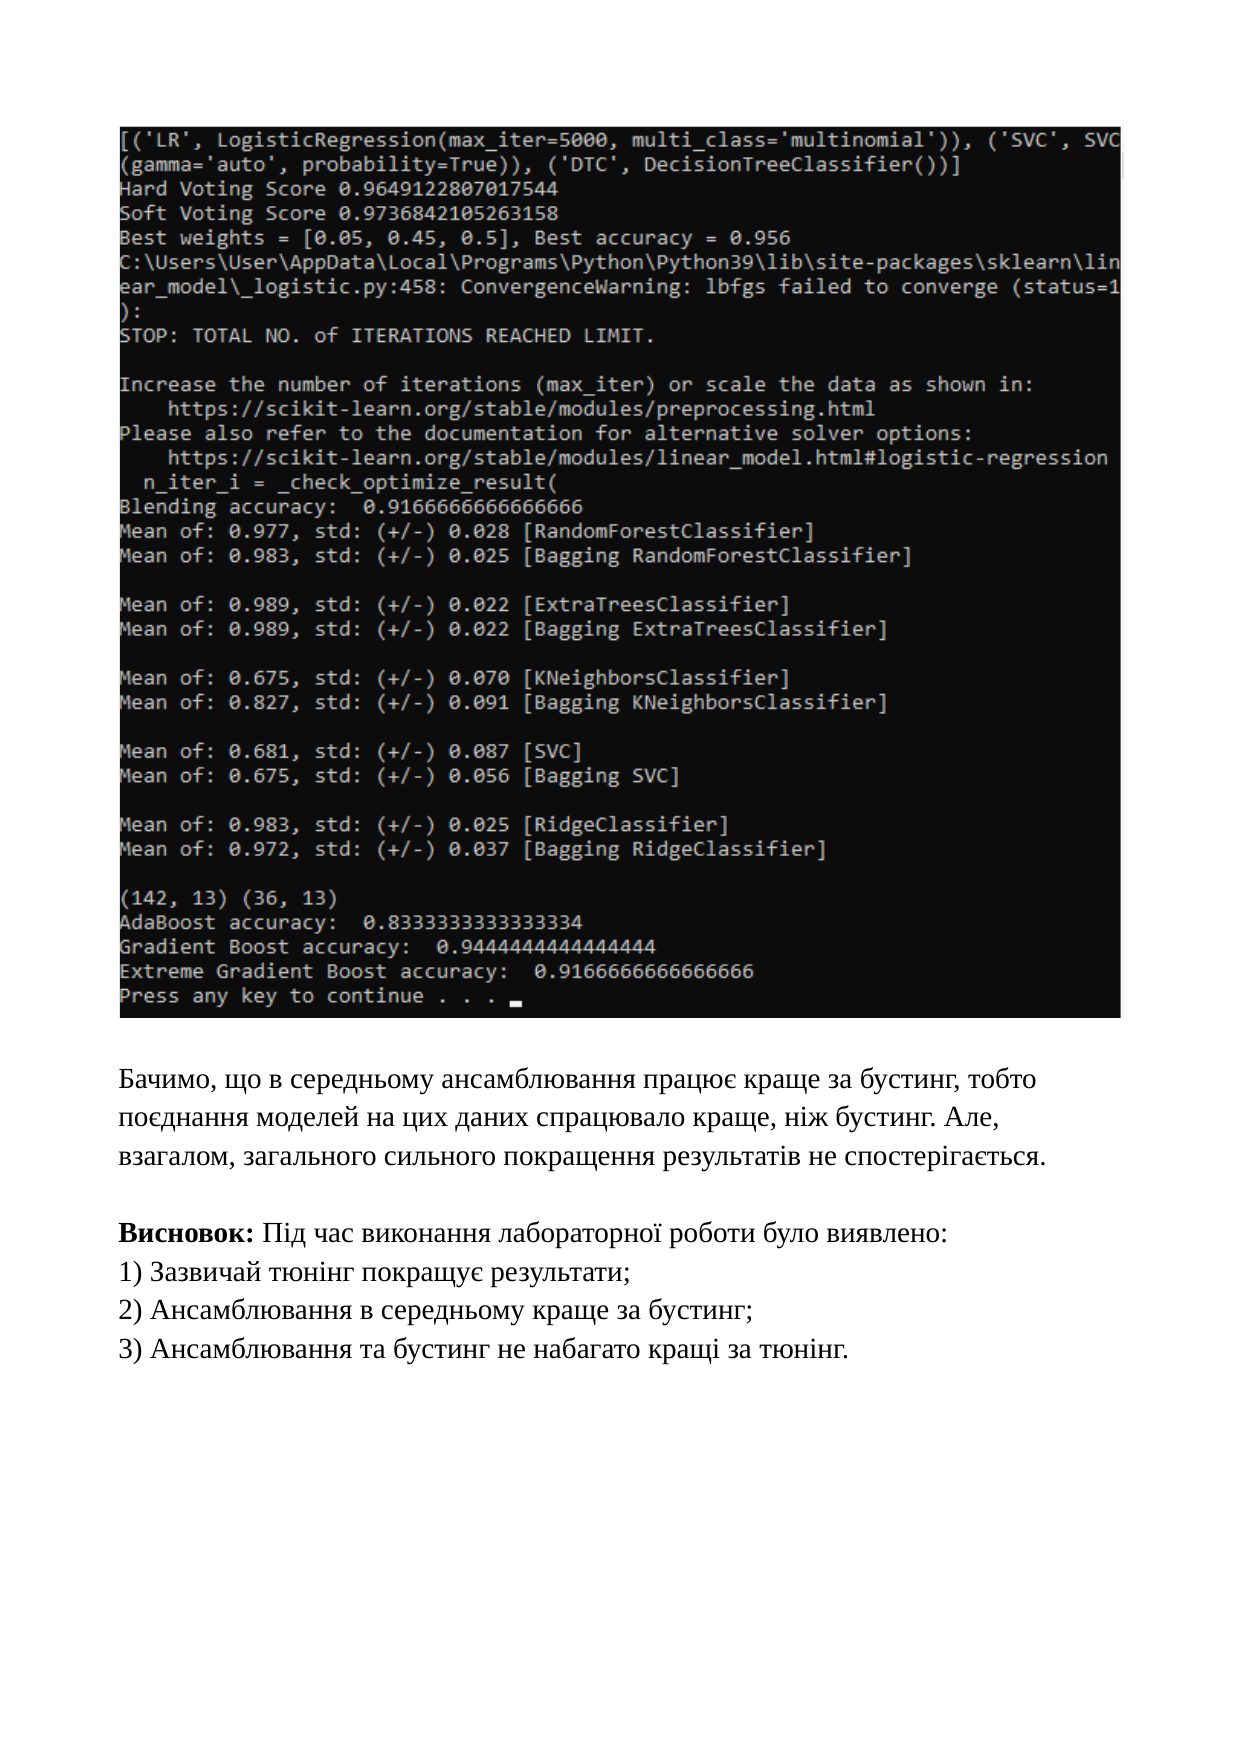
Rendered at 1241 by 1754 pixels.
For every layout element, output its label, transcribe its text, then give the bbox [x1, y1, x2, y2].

text Висновок: Під час виконання лабораторної роботи було виявлено: [118, 1215, 1122, 1249]
text 2) Ансамблювання в середньому краще за бустинг; [118, 1292, 1122, 1326]
text Бачимо, що в середньому ансамблювання працює краще за бустинг, тобто поєднання моделей на цих даних спрацювало краще, ніж бустинг. Але, взагалом, загального сильного покращення результатів не спостерігається. [118, 1061, 1122, 1172]
text 1) Зазвичай тюнінг покращує результати; [118, 1254, 1122, 1287]
picture [119, 125, 1124, 1018]
text 3) Ансамблювання та бустинг не набагато кращі за тюнінг. [118, 1331, 1122, 1364]
